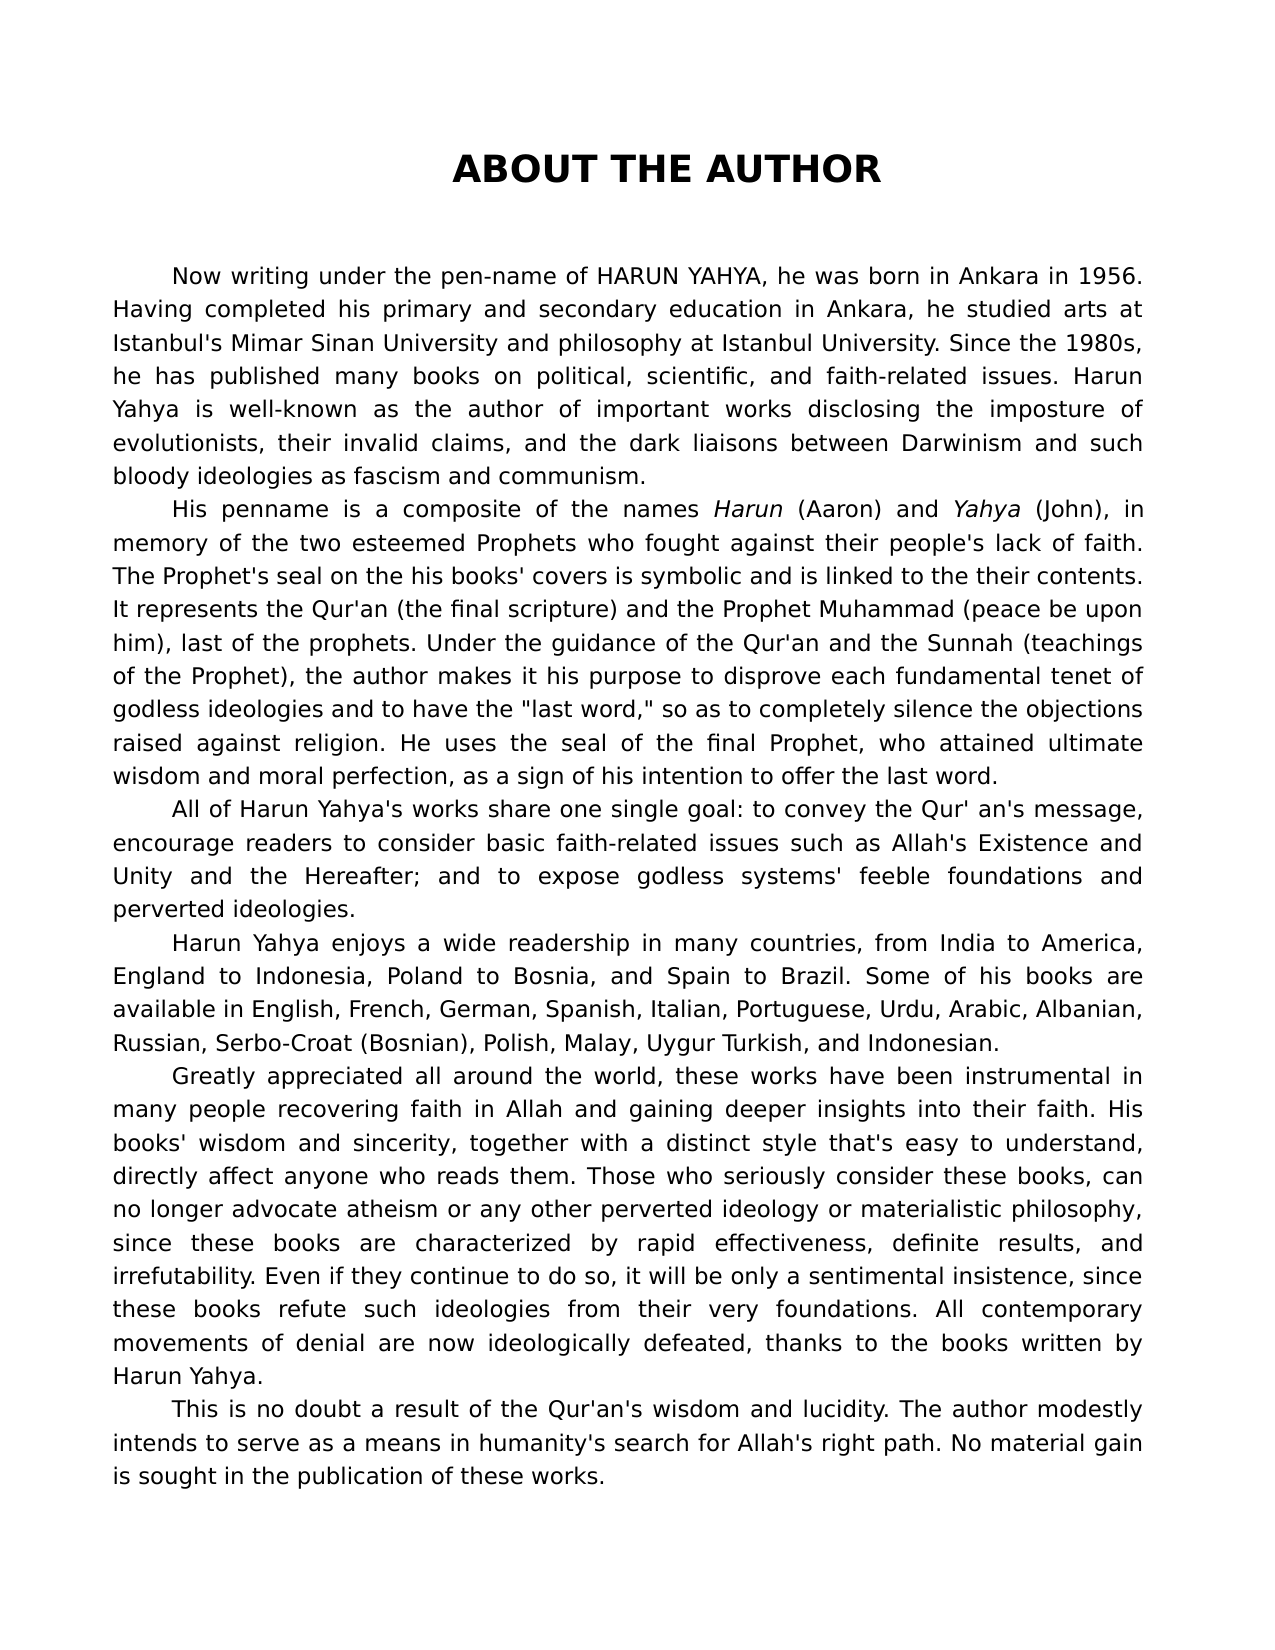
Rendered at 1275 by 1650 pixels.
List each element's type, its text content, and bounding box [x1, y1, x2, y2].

text ABOUT THE AUTHOR [172, 148, 1162, 191]
text Greatly appreciated all around the world, these works have been instrumental in many people recovering faith in Allah and gaining deeper insights into their faith. His books' wisdom and sincerity, together with a distinct style that's easy to understand, directly affect anyone who reads them. Those who seriously consider these books, can no longer advocate atheism or any other perverted ideology or materialistic philosophy, since these books are characterized by rapid effectiveness, definite results, and irrefutability. Even if they continue to do so, it will be only a sentimental insistence, since these books refute such ideologies from their very foundations. All contemporary movements of denial are now ideologically defeated, thanks to the books written by Harun Yahya. [112, 1058, 1145, 1391]
text Now writing under the pen-name of HARUN YAHYA, he was born in Ankara in 1956. Having completed his primary and secondary education in Ankara, he studied arts at Istanbul's Mimar Sinan University and philosophy at Istanbul University. Since the 1980s, he has published many books on political, scientific, and faith-related issues. Harun Yahya is well-known as the author of important works disclosing the imposture of evolutionists, their invalid claims, and the dark liaisons between Darwinism and such bloody ideologies as fascism and communism. [112, 258, 1145, 491]
text All of Harun Yahya's works share one single goal: to convey the Qur' an's message, encourage readers to consider basic faith-related issues such as Allah's Existence and Unity and the Hereafter; and to expose godless systems' feeble foundations and perverted ideologies. [112, 791, 1145, 924]
text This is no doubt a result of the Qur'an's wisdom and lucidity. The author modestly intends to serve as a means in humanity's search for Allah's right path. No material gain is sought in the publication of these works. [112, 1391, 1145, 1491]
text Harun Yahya enjoys a wide readership in many countries, from India to America, England to Indonesia, Poland to Bosnia, and Spain to Brazil. Some of his books are available in English, French, German, Spanish, Italian, Portuguese, Urdu, Arabic, Albanian, Russian, Serbo-Croat (Bosnian), Polish, Malay, Uygur Turkish, and Indonesian. [112, 924, 1145, 1058]
text His penname is a composite of the names Harun (Aaron) and Yahya (John), in memory of the two esteemed Prophets who fought against their people's lack of faith. The Prophet's seal on the his books' covers is symbolic and is linked to the their contents. It represents the Qur'an (the final scripture) and the Prophet Muhammad (peace be upon him), last of the prophets. Under the guidance of the Qur'an and the Sunnah (teachings of the Prophet), the author makes it his purpose to disprove each fundamental tenet of godless ideologies and to have the "last word," so as to completely silence the objections raised against religion. He uses the seal of the final Prophet, who attained ultimate wisdom and moral perfection, as a sign of his intention to offer the last word. [112, 491, 1145, 791]
